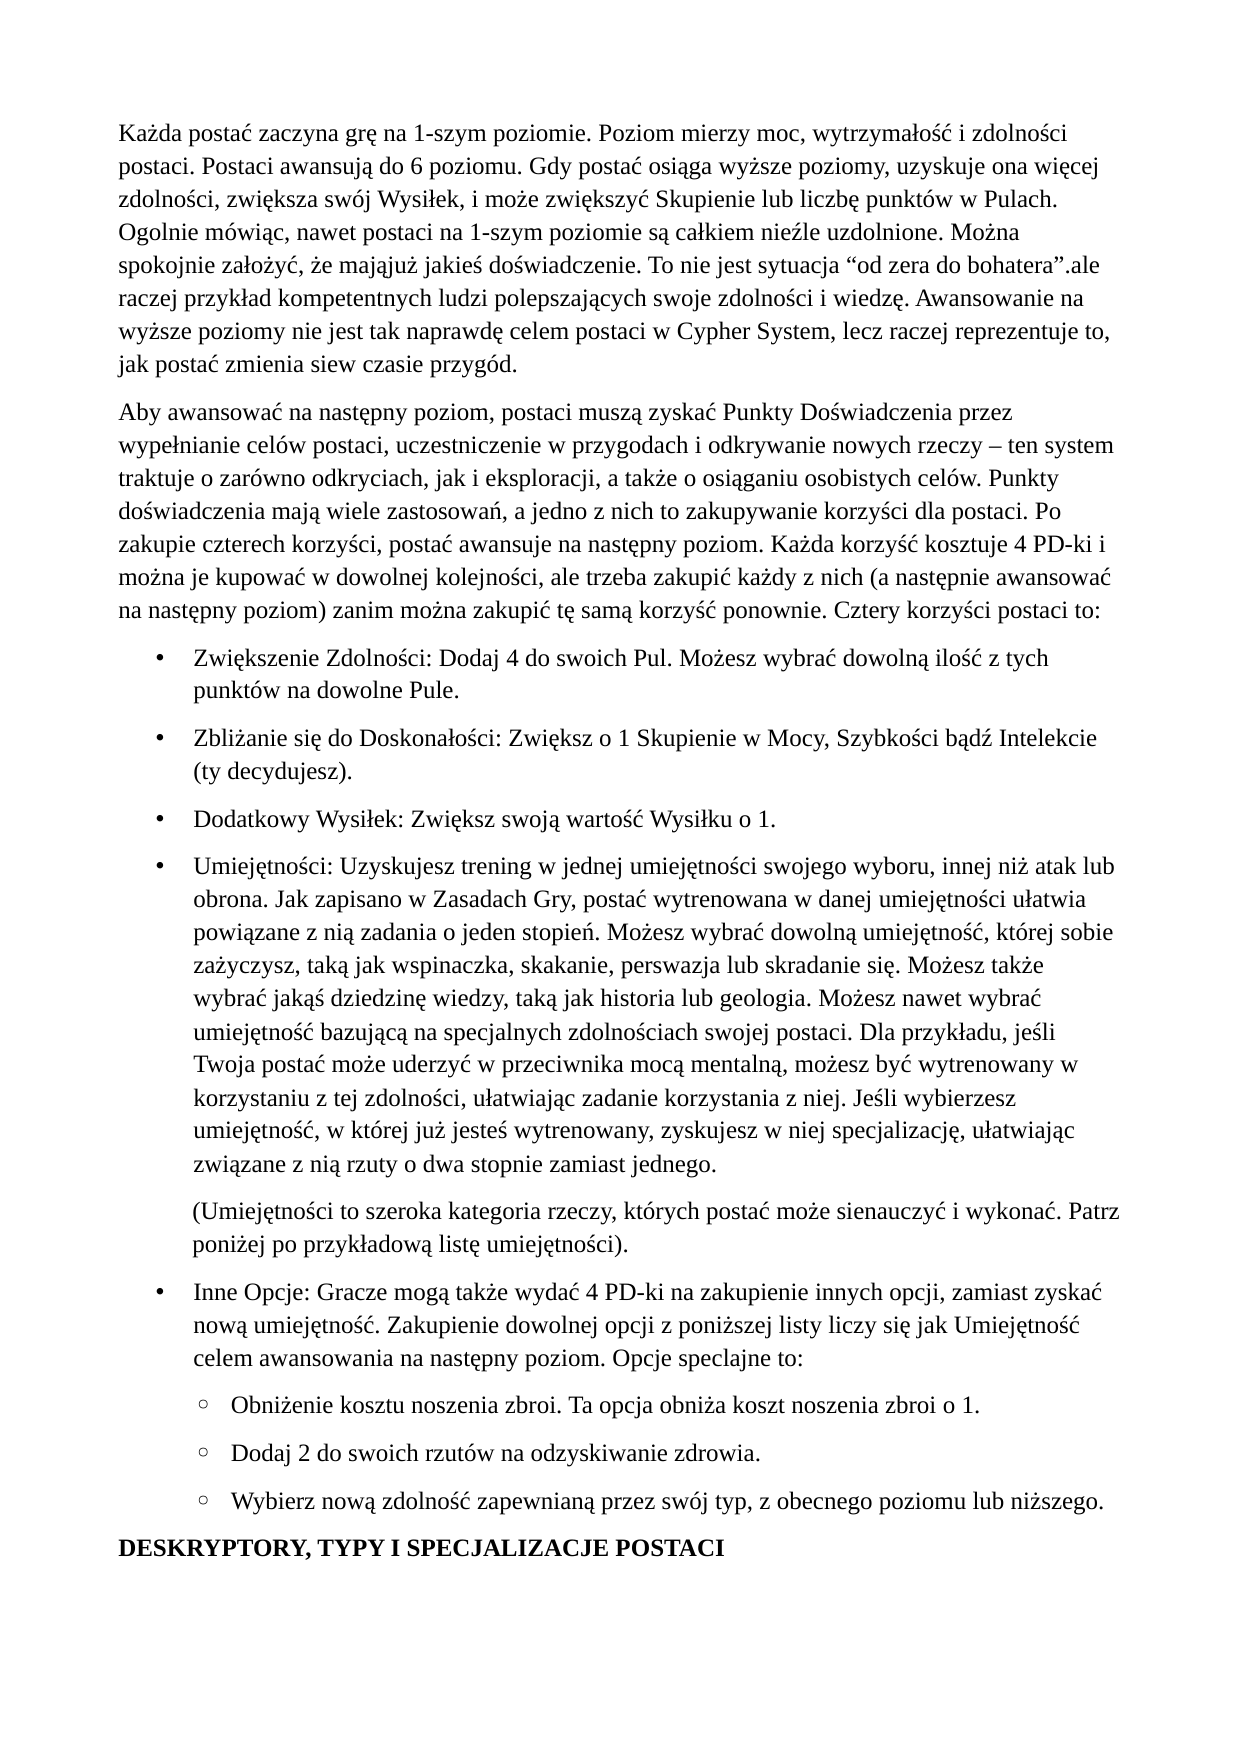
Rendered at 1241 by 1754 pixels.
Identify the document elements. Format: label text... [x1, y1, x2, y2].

list Zbliżanie się do Doskonałości: Zwiększ o 1 Skupienie w Mocy, Szybkości bądź Intelekcie (ty decydujesz). [156, 723, 1122, 785]
list Dodatkowy Wysiłek: Zwiększ swoją wartość Wysiłku o 1. [156, 804, 1122, 833]
list Zwiększenie Zdolności: Dodaj 4 do swoich Pul. Możesz wybrać dowolną ilość z tych punktów na dowolne Pule. [156, 643, 1122, 704]
list Inne Opcje: Gracze mogą także wydać 4 PD-ki na zakupienie innych opcji, zamiast zyskać nową umiejętność. Zakupienie dowolnej opcji z poniższej listy liczy się jak Umiejętność celem awansowania na następny poziom. Opcje speclajne to: [156, 1277, 1122, 1372]
list Obniżenie kosztu noszenia zbroi. Ta opcja obniża koszt noszenia zbroi o 1. [193, 1391, 1122, 1419]
text (Umiejętności to szeroka kategoria rzeczy, których postać może sienauczyć i wykonać. Patrz poniżej po przykładową listę umiejętności). [192, 1196, 1122, 1258]
text Każda postać zaczyna grę na 1-szym poziomie. Poziom mierzy moc, wytrzymałość i zdolności postaci. Postaci awansują do 6 poziomu. Gdy postać osiąga wyższe poziomy, uzyskuje ona więcej zdolności, zwiększa swój Wysiłek, i może zwiększyć Skupienie lub liczbę punktów w Pulach. Ogolnie mówiąc, nawet postaci na 1-szym poziomie są całkiem nieźle uzdolnione. Można spokojnie założyć, że mająjuż jakieś doświadczenie. To nie jest sytuacja “od zera do bohatera”.ale raczej przykład kompetentnych ludzi polepszających swoje zdolności i wiedzę. Awansowanie na wyższe poziomy nie jest tak naprawdę celem postaci w Cypher System, lecz raczej reprezentuje to, jak postać zmienia siew czasie przygód. [118, 118, 1122, 378]
text DESKRYPTORY, TYPY I SPECJALIZACJE POSTACI [118, 1533, 1122, 1562]
text Aby awansować na następny poziom, postaci muszą zyskać Punkty Doświadczenia przez wypełnianie celów postaci, uczestniczenie w przygodach i odkrywanie nowych rzeczy – ten system traktuje o zarówno odkryciach, jak i eksploracji, a także o osiąganiu osobistych celów. Punkty doświadczenia mają wiele zastosowań, a jedno z nich to zakupywanie korzyści dla postaci. Po zakupie czterech korzyści, postać awansuje na następny poziom. Każda korzyść kosztuje 4 PD-ki i można je kupować w dowolnej kolejności, ale trzeba zakupić każdy z nich (a następnie awansować na następny poziom) zanim można zakupić tę samą korzyść ponownie. Cztery korzyści postaci to: [118, 397, 1122, 624]
list Umiejętności: Uzyskujesz trening w jednej umiejętności swojego wyboru, innej niż atak lub obrona. Jak zapisano w Zasadach Gry, postać wytrenowana w danej umiejętności ułatwia powiązane z nią zadania o jeden stopień. Możesz wybrać dowolną umiejętność, której sobie zażyczysz, taką jak wspinaczka, skakanie, perswazja lub skradanie się. Możesz także wybrać jakąś dziedzinę wiedzy, taką jak historia lub geologia. Możesz nawet wybrać umiejętność bazującą na specjalnych zdolnościach swojej postaci. Dla przykładu, jeśli Twoja postać może uderzyć w przeciwnika mocą mentalną, możesz być wytrenowany w korzystaniu z tej zdolności, ułatwiając zadanie korzystania z niej. Jeśli wybierzesz umiejętność, w której już jesteś wytrenowany, zyskujesz w niej specjalizację, ułatwiając związane z nią rzuty o dwa stopnie zamiast jednego. [156, 851, 1122, 1177]
list Dodaj 2 do swoich rzutów na odzyskiwanie zdrowia. [193, 1438, 1122, 1467]
list Wybierz nową zdolność zapewnianą przez swój typ, z obecnego poziomu lub niższego. [193, 1486, 1122, 1514]
